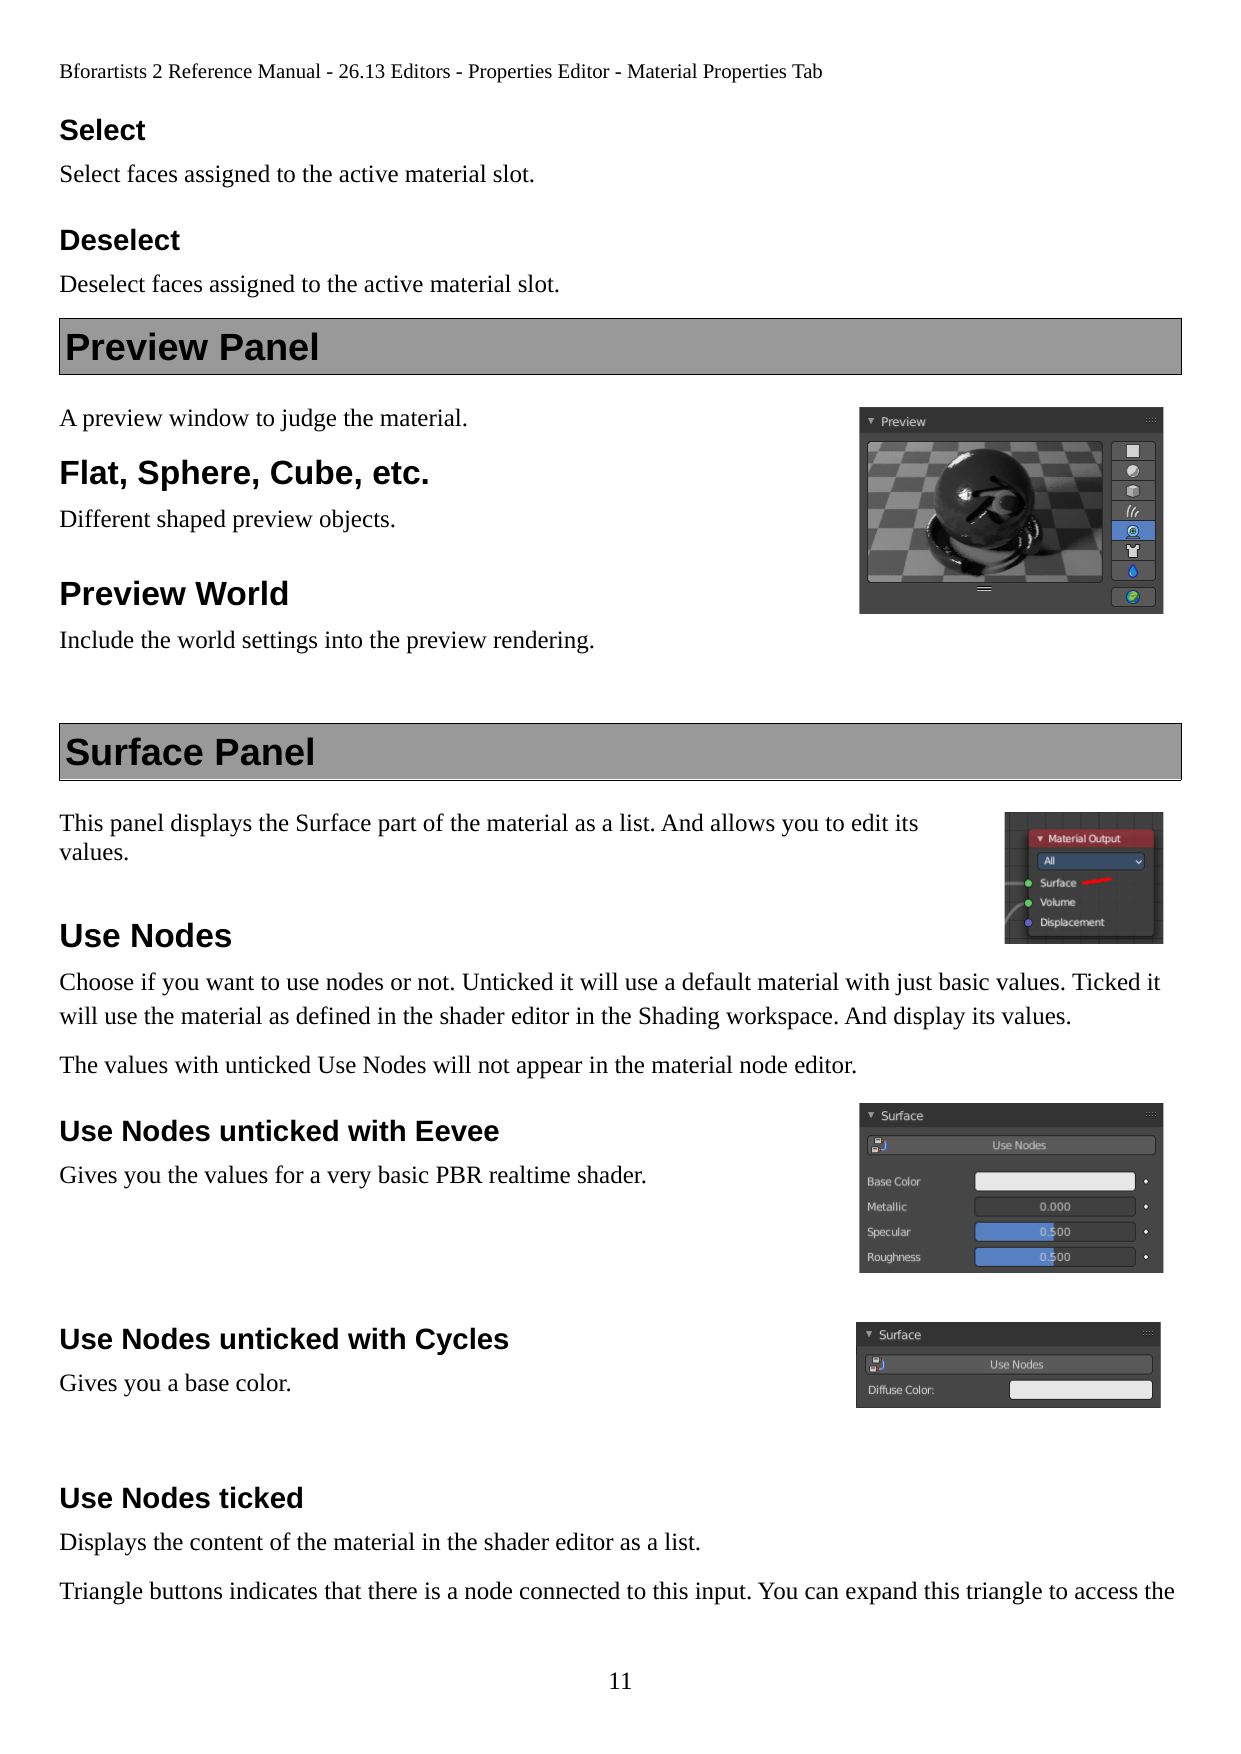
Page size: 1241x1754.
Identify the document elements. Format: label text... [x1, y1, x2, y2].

subtitle Select [59, 113, 1181, 146]
text The values with unticked Use Nodes will not appear in the material node editor. [59, 1050, 1181, 1079]
subtitle Use Nodes ticked [59, 1481, 1181, 1514]
table_header Surface Panel [60, 724, 1181, 779]
subtitle Flat, Sphere, Cube, etc. [59, 453, 859, 491]
subtitle [1161, 1322, 1181, 1356]
text Select faces assigned to the active material slot. [59, 159, 1181, 188]
text Include the world settings into the preview rendering. [59, 625, 1181, 654]
text Choose if you want to use nodes or not. Unticked it will use a default material with just basic values. Ticked it will use the material as defined in the shader editor in the Shading workspace. And display its values. [59, 967, 1181, 1030]
text A preview window to judge the material. [59, 403, 1181, 432]
text Gives you the values for a very basic PBR realtime shader. [59, 1160, 859, 1189]
text This panel displays the Surface part of the material as a list. And allows you to edit its values. [59, 808, 1181, 866]
table_header Preview Panel [60, 319, 1181, 374]
text Gives you a base color. [59, 1368, 856, 1397]
subtitle Preview World [59, 574, 859, 612]
subtitle [1164, 453, 1181, 491]
text [1161, 1368, 1181, 1397]
subtitle Use Nodes unticked with Cycles [59, 1322, 856, 1356]
picture [859, 407, 1164, 614]
picture [1004, 812, 1164, 944]
picture [856, 1322, 1161, 1408]
text Displays the content of the material in the shader editor as a list. [59, 1527, 1181, 1556]
subtitle [1164, 574, 1181, 612]
text Triangle buttons indicates that there is a node connected to this input. You can expand this triangle to access the [59, 1576, 1181, 1605]
subtitle Deselect [59, 222, 1181, 256]
text Different shaped preview objects. [59, 504, 859, 533]
subtitle Use Nodes [59, 915, 1181, 954]
text Deselect faces assigned to the active material slot. [59, 269, 1181, 297]
subtitle Use Nodes unticked with Eevee [59, 1114, 859, 1147]
picture [859, 1103, 1164, 1273]
